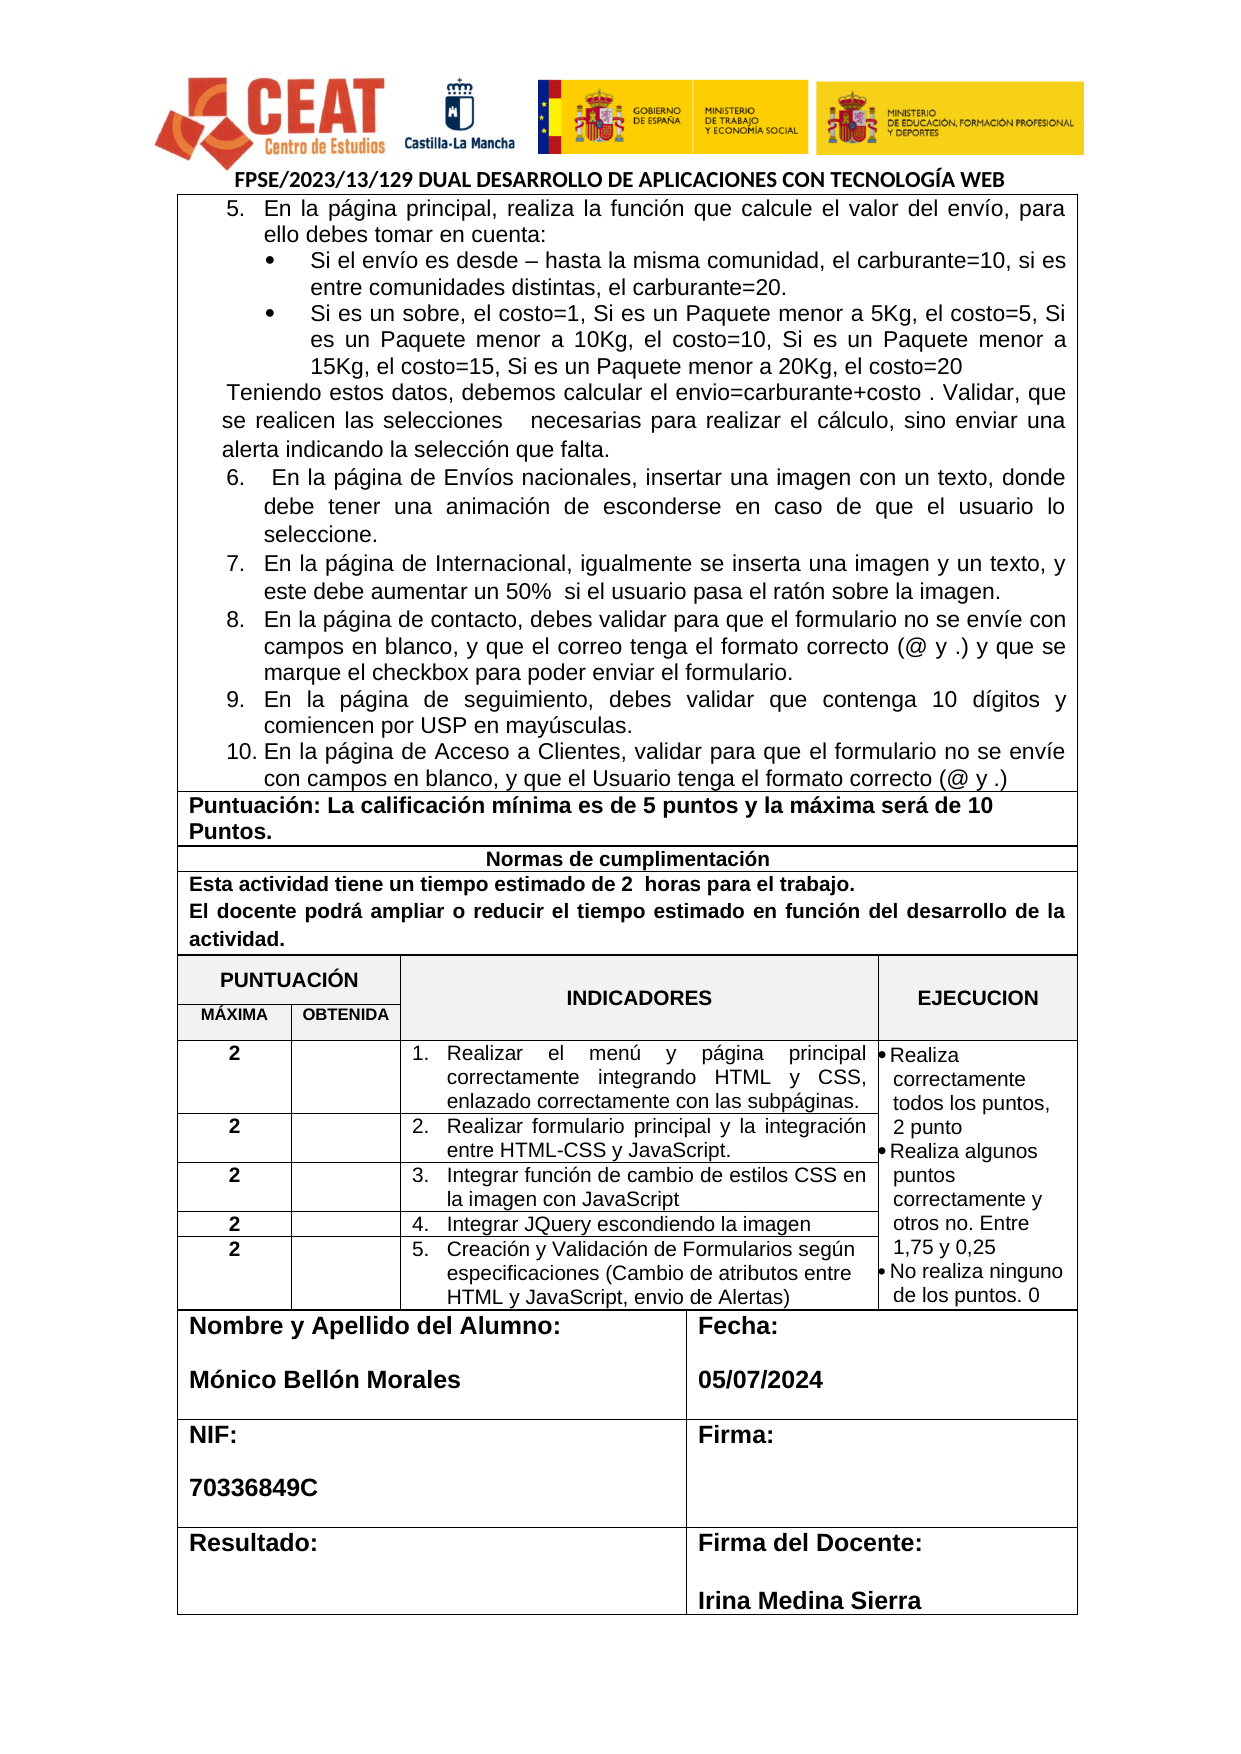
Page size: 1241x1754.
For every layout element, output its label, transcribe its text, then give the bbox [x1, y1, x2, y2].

table_cell [292, 1041, 400, 1113]
table_header Nombre y Apellido del Alumno: Mónico Bellón Morales [178, 1311, 686, 1418]
table_cell Integrar JQuery escondiendo la imagen [401, 1212, 878, 1236]
table_cell [292, 1114, 400, 1162]
table_cell Firma: [687, 1420, 1077, 1527]
table_cell [292, 1163, 400, 1211]
table_cell MÁXIMA [178, 1005, 291, 1040]
table_cell Realiza correctamente todos los puntos, 2 punto Realiza algunos puntos correctamente y otros no. Entre 1,75 y 0,25 No realiza ninguno de los puntos. 0 [879, 1041, 1077, 1309]
table_cell 2 [178, 1237, 291, 1309]
table_header INDICADORES [401, 956, 878, 1040]
table_cell 2 [178, 1041, 291, 1113]
table_cell [292, 1237, 400, 1309]
table_cell La empresa Uship, requiere una nueva web, accesible, con las siguientes especificaciones: Página de inicio: El Menú, debe tener un alto de 51px Arial, Helvetica, sans-serif El background del nav y el footer con el color: #333 El texto del menú con el color: #f2f2f2 La sección de la página principal debe tener dos divisiones, de 35.3% aproximadamente. Para el botón de los formularios, realizar un hover, con el color #BF452A, y con border-radius: 10px Las imágenes podrías colocarlas a margin-top: 51px; para que no se solape con el nav Realizar el formulario del Contacto Realizar el formulario del Seguimiento Realizar el formulario de Acceso a clientes Los formularios centrados como los mostrare en el ejemplo La sección debe tener un background de color #F9F9F9 Los input:focus debe tener un background-color: ghostwhite En la página principal, realiza la función que calcule el valor del envío, para ello debes tomar en cuenta: Si el envío es desde – hasta la misma comunidad, el carburante=10, si es entre comunidades distintas, el carburante=20. Si es un sobre, el costo=1, Si es un Paquete menor a 5Kg, el costo=5, Si es un Paquete menor a 10Kg, el costo=10, Si es un Paquete menor a 15Kg, el costo=15, Si es un Paquete menor a 20Kg, el costo=20 Teniendo estos datos, debemos calcular el envio=carburante+costo . Validar, que se realicen las selecciones necesarias para realizar el cálculo, sino enviar una alerta indicando la selección que falta. En la página de Envíos nacionales, insertar una imagen con un texto, donde debe tener una animación de esconderse en caso de que el usuario lo seleccione. En la página de Internacional, igualmente se inserta una imagen y un texto, y este debe aumentar un 50% si el usuario pasa el ratón sobre la imagen. En la página de contacto, debes validar para que el formulario no se envíe con campos en blanco, y que el correo tenga el formato correcto (@ y .) y que se marque el checkbox para poder enviar el formulario. En la página de seguimiento, debes validar que contenga 10 dígitos y comiencen por USP en mayúsculas. En la página de Acceso a Clientes, validar para que el formulario no se envíe con campos en blanco, y que el Usuario tenga el formato correcto (@ y .) [178, 195, 1077, 791]
table_header Fecha: 05/07/2024 [687, 1311, 1077, 1418]
table_cell [292, 1212, 400, 1236]
picture [538, 79, 809, 154]
table_cell Integrar función de cambio de estilos CSS en la imagen con JavaScript [401, 1163, 878, 1211]
table_header PUNTUACIÓN [178, 956, 400, 1004]
table_cell Puntuación: La calificación mínima es de 5 puntos y la máxima será de 10 Puntos. [178, 792, 1077, 845]
picture [147, 57, 519, 173]
table_cell Esta actividad tiene un tiempo estimado de 2 horas para el trabajo. El docente podrá ampliar o reducir el tiempo estimado en función del desarrollo de la actividad. [178, 872, 1077, 954]
table_cell OBTENIDA [292, 1005, 400, 1040]
table_cell Firma del Docente: Irina Medina Sierra [687, 1528, 1077, 1614]
table_cell Creación y Validación de Formularios según especificaciones (Cambio de atributos entre HTML y JavaScript, envio de Alertas) [401, 1237, 878, 1309]
table_cell 2 [178, 1212, 291, 1236]
table_cell Realizar el menú y página principal correctamente integrando HTML y CSS, enlazado correctamente con las subpáginas. [401, 1041, 878, 1113]
table_cell Resultado: [178, 1528, 686, 1614]
picture [816, 80, 1084, 155]
table_header Normas de cumplimentación [178, 847, 1077, 871]
table_cell 2 [178, 1114, 291, 1162]
table_cell 2 [178, 1163, 291, 1211]
table_header EJECUCION [879, 956, 1077, 1040]
table_cell NIF: 70336849C [178, 1420, 686, 1527]
table_cell Realizar formulario principal y la integración entre HTML-CSS y JavaScript. [401, 1114, 878, 1162]
